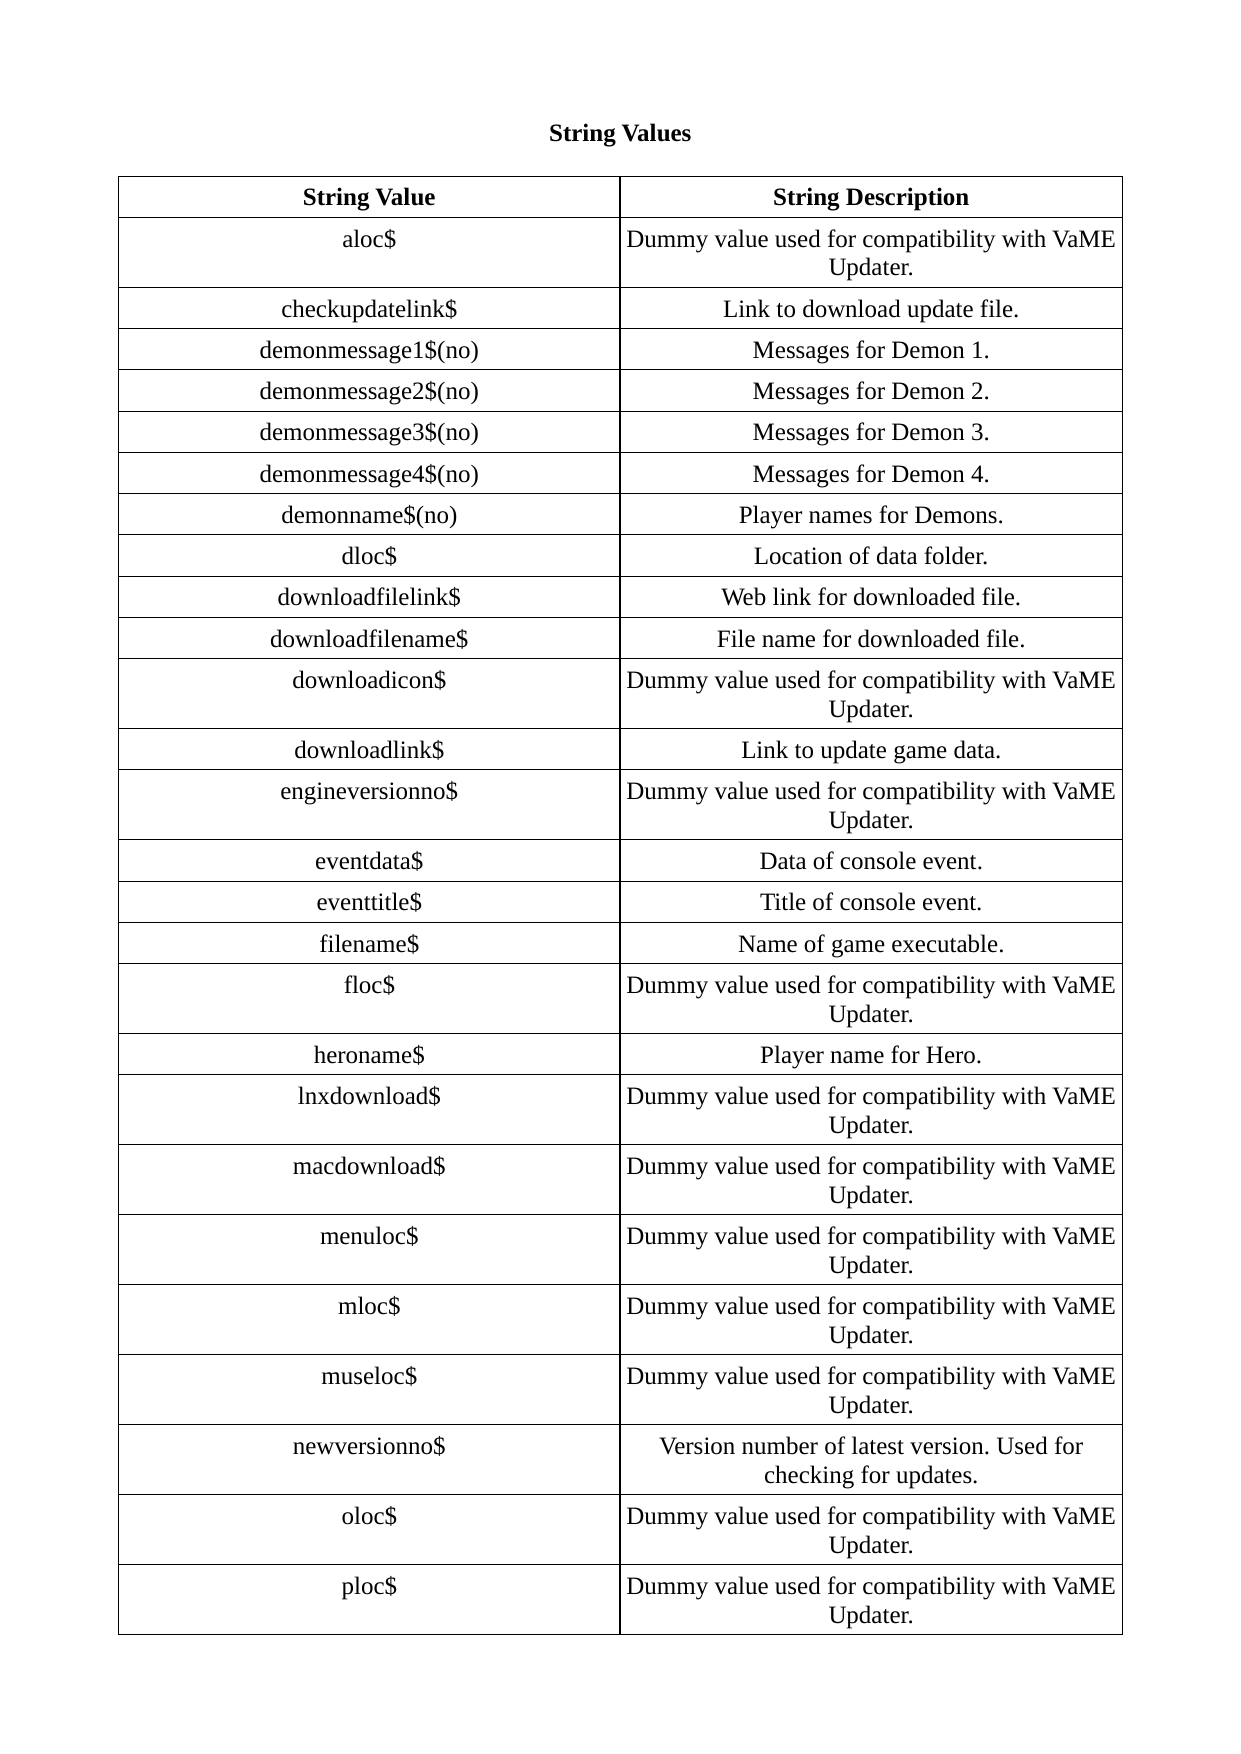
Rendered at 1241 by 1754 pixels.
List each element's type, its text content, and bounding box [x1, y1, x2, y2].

table_cell engineversionno$ [119, 770, 619, 839]
table_cell eventdata$ [119, 840, 619, 881]
table_cell mloc$ [119, 1285, 619, 1354]
table_cell Player names for Demons. [621, 494, 1122, 534]
table_cell demonmessage3$(no) [119, 412, 619, 452]
table_cell Name of game executable. [621, 923, 1122, 963]
table_cell downloadfilelink$ [119, 577, 619, 617]
table_cell downloadfilename$ [119, 618, 619, 658]
table_cell filename$ [119, 923, 619, 963]
table_cell Dummy value used for compatibility with VaME Updater. [621, 1215, 1122, 1284]
table_cell Dummy value used for compatibility with VaME Updater. [621, 1495, 1122, 1564]
table_cell Location of data folder. [621, 535, 1122, 576]
table_cell checkupdatelink$ [119, 288, 619, 328]
table_cell Data of console event. [621, 840, 1122, 881]
table_cell Messages for Demon 3. [621, 412, 1122, 452]
table_cell lnxdownload$ [119, 1075, 619, 1144]
table_cell menuloc$ [119, 1215, 619, 1284]
table_cell Messages for Demon 1. [621, 329, 1122, 369]
table_cell oloc$ [119, 1495, 619, 1564]
table_cell heroname$ [119, 1034, 619, 1074]
table_header String Description [621, 177, 1122, 217]
table_cell demonmessage2$(no) [119, 370, 619, 411]
table_cell eventtitle$ [119, 882, 619, 922]
table_cell ploc$ [119, 1565, 619, 1634]
table_cell Web link for downloaded file. [621, 577, 1122, 617]
table_cell newversionno$ [119, 1425, 619, 1494]
table_cell demonmessage4$(no) [119, 453, 619, 493]
table_cell museloc$ [119, 1355, 619, 1424]
table_cell Dummy value used for compatibility with VaME Updater. [621, 659, 1122, 728]
table_cell Link to download update file. [621, 288, 1122, 328]
table_header String Value [119, 177, 619, 217]
table_cell Dummy value used for compatibility with VaME Updater. [621, 218, 1122, 287]
table_cell demonname$(no) [119, 494, 619, 534]
table_cell Dummy value used for compatibility with VaME Updater. [621, 1285, 1122, 1354]
table_cell floc$ [119, 964, 619, 1033]
table_cell aloc$ [119, 218, 619, 287]
table_cell macdownload$ [119, 1145, 619, 1214]
table_cell Dummy value used for compatibility with VaME Updater. [621, 1355, 1122, 1424]
table_cell downloadlink$ [119, 729, 619, 769]
table_cell Dummy value used for compatibility with VaME Updater. [621, 1145, 1122, 1214]
table_cell File name for downloaded file. [621, 618, 1122, 658]
table_cell Link to update game data. [621, 729, 1122, 769]
text String Values [118, 118, 1122, 147]
table_cell Player name for Hero. [621, 1034, 1122, 1074]
table_cell Dummy value used for compatibility with VaME Updater. [621, 770, 1122, 839]
table_cell dloc$ [119, 535, 619, 576]
table_cell Dummy value used for compatibility with VaME Updater. [621, 1565, 1122, 1634]
table_cell Messages for Demon 4. [621, 453, 1122, 493]
table_cell Messages for Demon 2. [621, 370, 1122, 411]
table_cell demonmessage1$(no) [119, 329, 619, 369]
table_cell Dummy value used for compatibility with VaME Updater. [621, 964, 1122, 1033]
table_cell Title of console event. [621, 882, 1122, 922]
table_cell downloadicon$ [119, 659, 619, 728]
table_cell Dummy value used for compatibility with VaME Updater. [621, 1075, 1122, 1144]
table_cell Version number of latest version. Used for checking for updates. [621, 1425, 1122, 1494]
